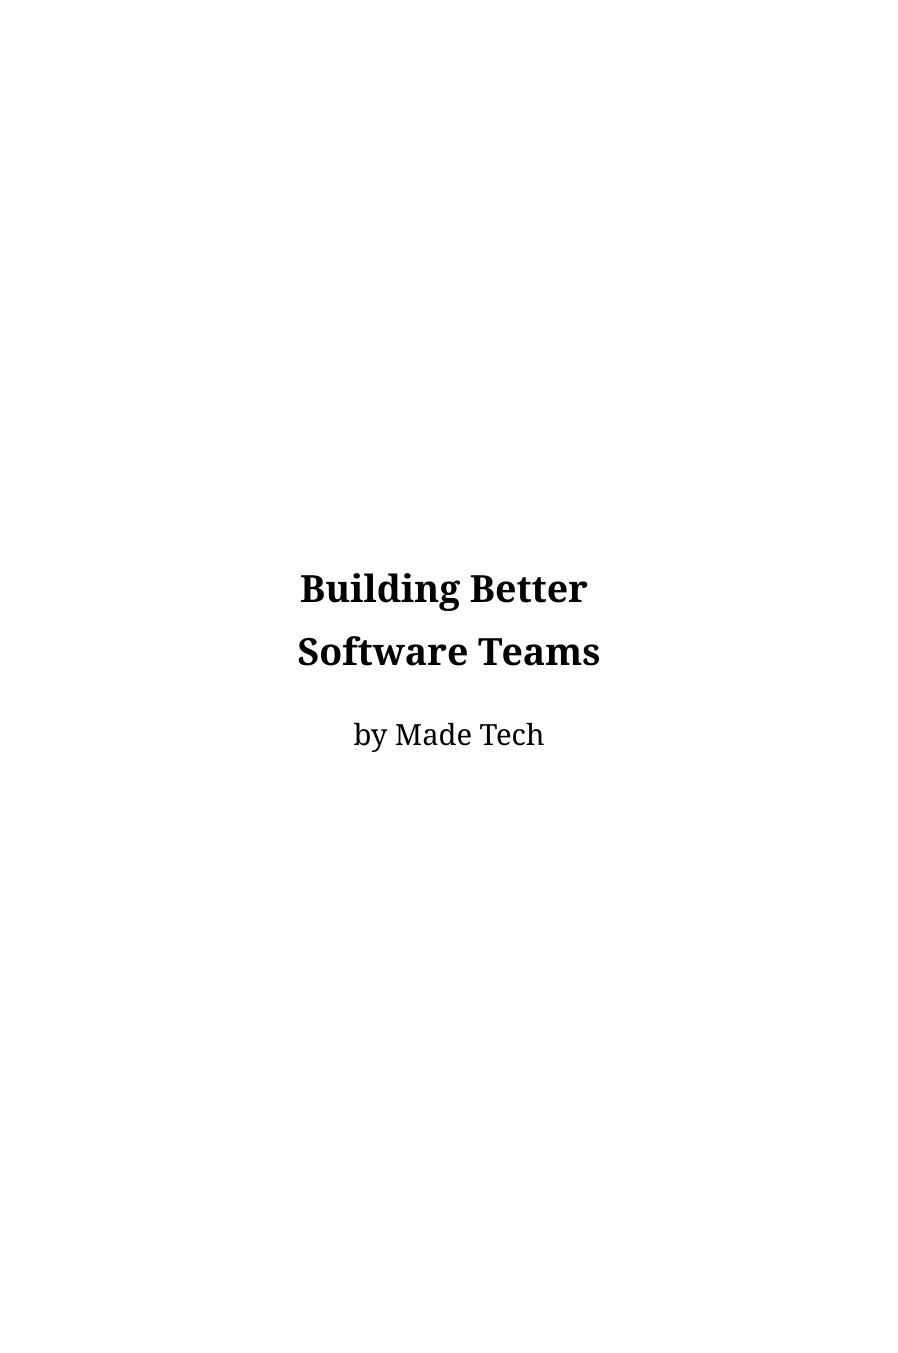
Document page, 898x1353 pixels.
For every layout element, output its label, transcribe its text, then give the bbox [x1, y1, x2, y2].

subtitle by Made Tech [118, 714, 779, 754]
title Building Better [118, 562, 779, 613]
title Software Teams [118, 626, 779, 677]
